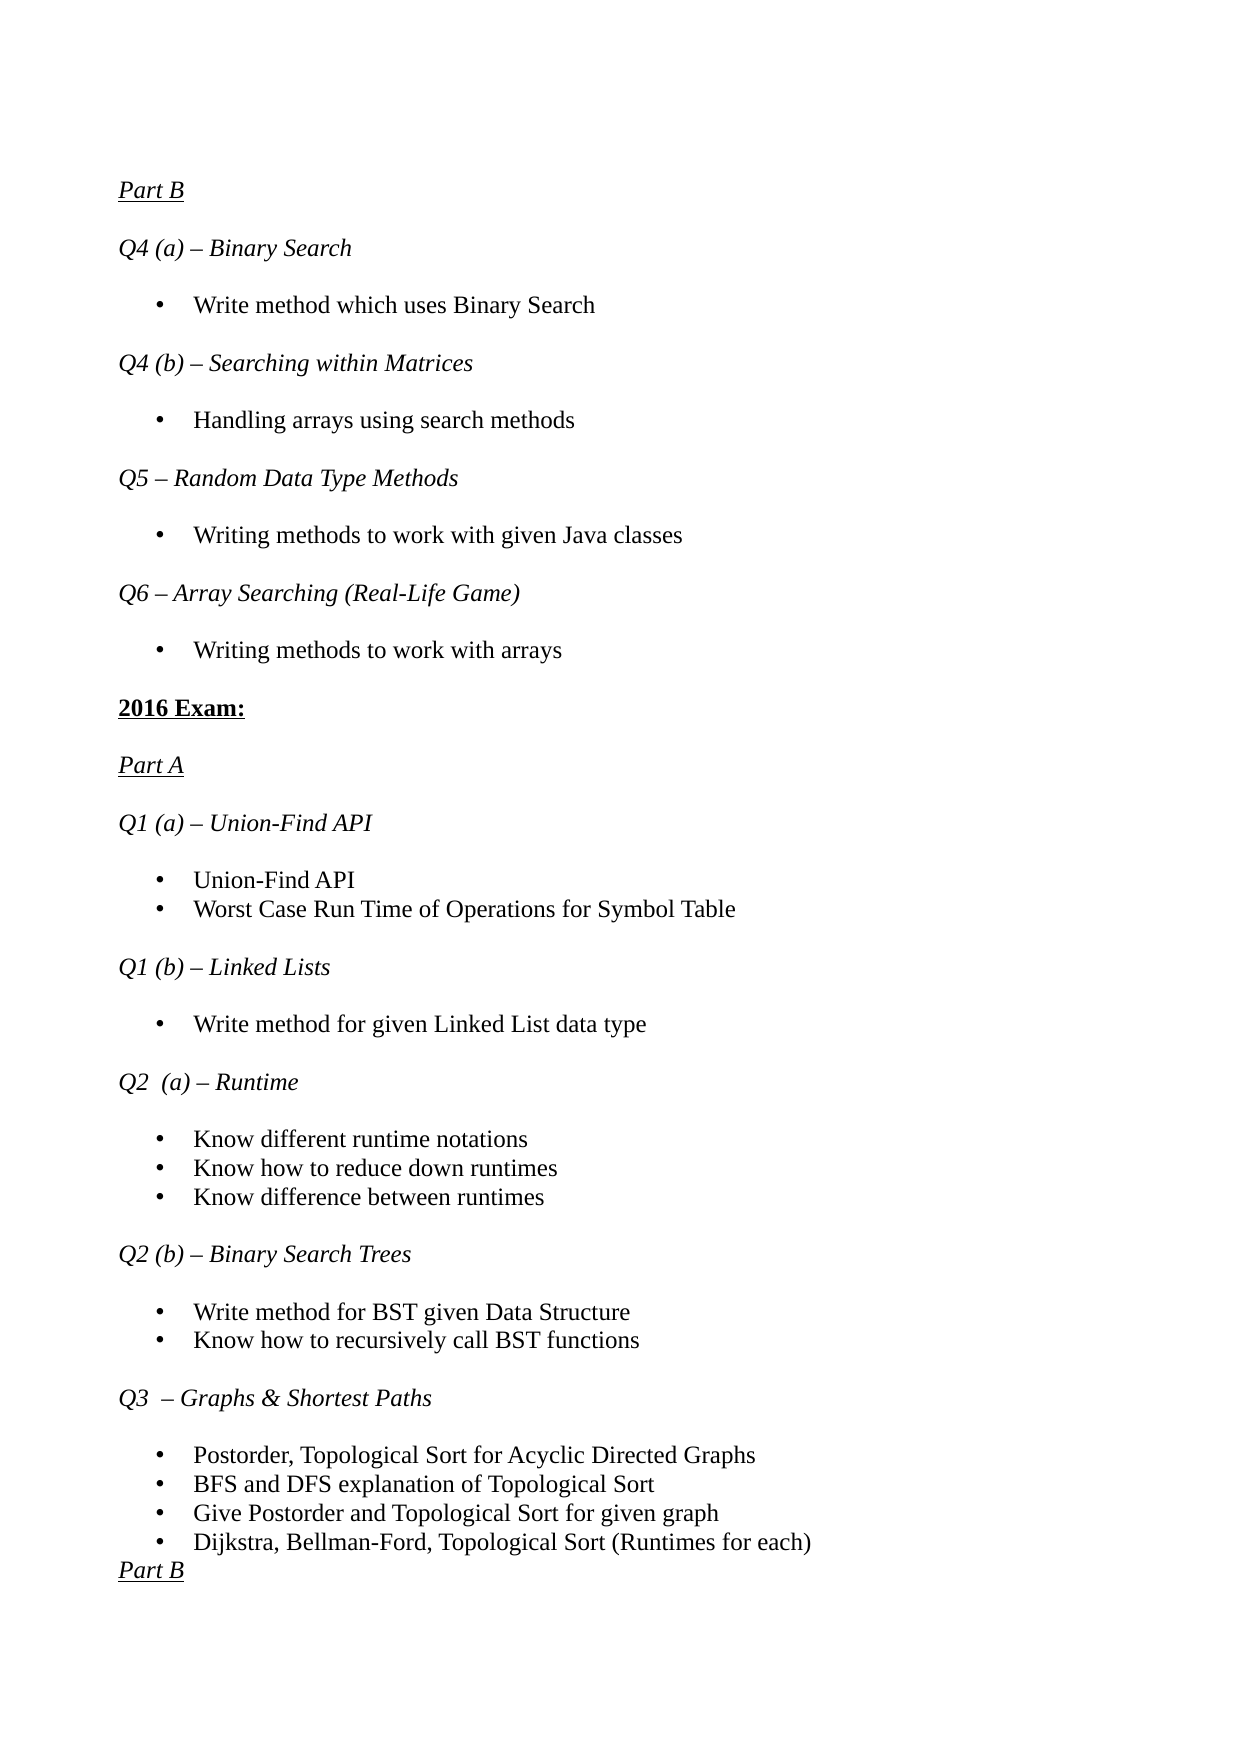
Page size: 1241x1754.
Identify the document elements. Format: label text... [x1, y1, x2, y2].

list Write method for BST given Data Structure [156, 1297, 1122, 1326]
text Q2 (b) – Binary Search Trees [118, 1239, 1122, 1268]
list Handling arrays using search methods [156, 406, 1122, 434]
text Q6 – Array Searching (Real-Life Game) [118, 578, 1122, 607]
text Part B [118, 1556, 1122, 1584]
list Postorder, Topological Sort for Acyclic Directed Graphs [156, 1441, 1122, 1469]
list Write method for given Linked List data type [156, 1009, 1122, 1038]
text Q3 – Graphs & Shortest Paths [118, 1383, 1122, 1412]
list Worst Case Run Time of Operations for Symbol Table [156, 894, 1122, 923]
text Q1 (b) – Linked Lists [118, 952, 1122, 981]
list Writing methods to work with given Java classes [156, 521, 1122, 549]
text Part A [118, 751, 1122, 779]
text Q1 (a) – Union-Find API [118, 808, 1122, 837]
list Know different runtime notations [156, 1124, 1122, 1153]
list BFS and DFS explanation of Topological Sort [156, 1469, 1122, 1498]
list Know how to reduce down runtimes [156, 1153, 1122, 1182]
text Q5 – Random Data Type Methods [118, 463, 1122, 492]
list Dijkstra, Bellman-Ford, Topological Sort (Runtimes for each) [156, 1527, 1122, 1556]
list Union-Find API [156, 866, 1122, 894]
list Write method which uses Binary Search [156, 291, 1122, 319]
text Q4 (a) – Binary Search [118, 233, 1122, 262]
list Writing methods to work with arrays [156, 636, 1122, 664]
list Know how to recursively call BST functions [156, 1326, 1122, 1354]
text Part B [118, 176, 1122, 204]
text 2016 Exam: [118, 693, 1122, 722]
list Know difference between runtimes [156, 1182, 1122, 1211]
text Q4 (b) – Searching within Matrices [118, 348, 1122, 377]
list Give Postorder and Topological Sort for given graph [156, 1498, 1122, 1527]
text Q2 (a) – Runtime [118, 1067, 1122, 1096]
